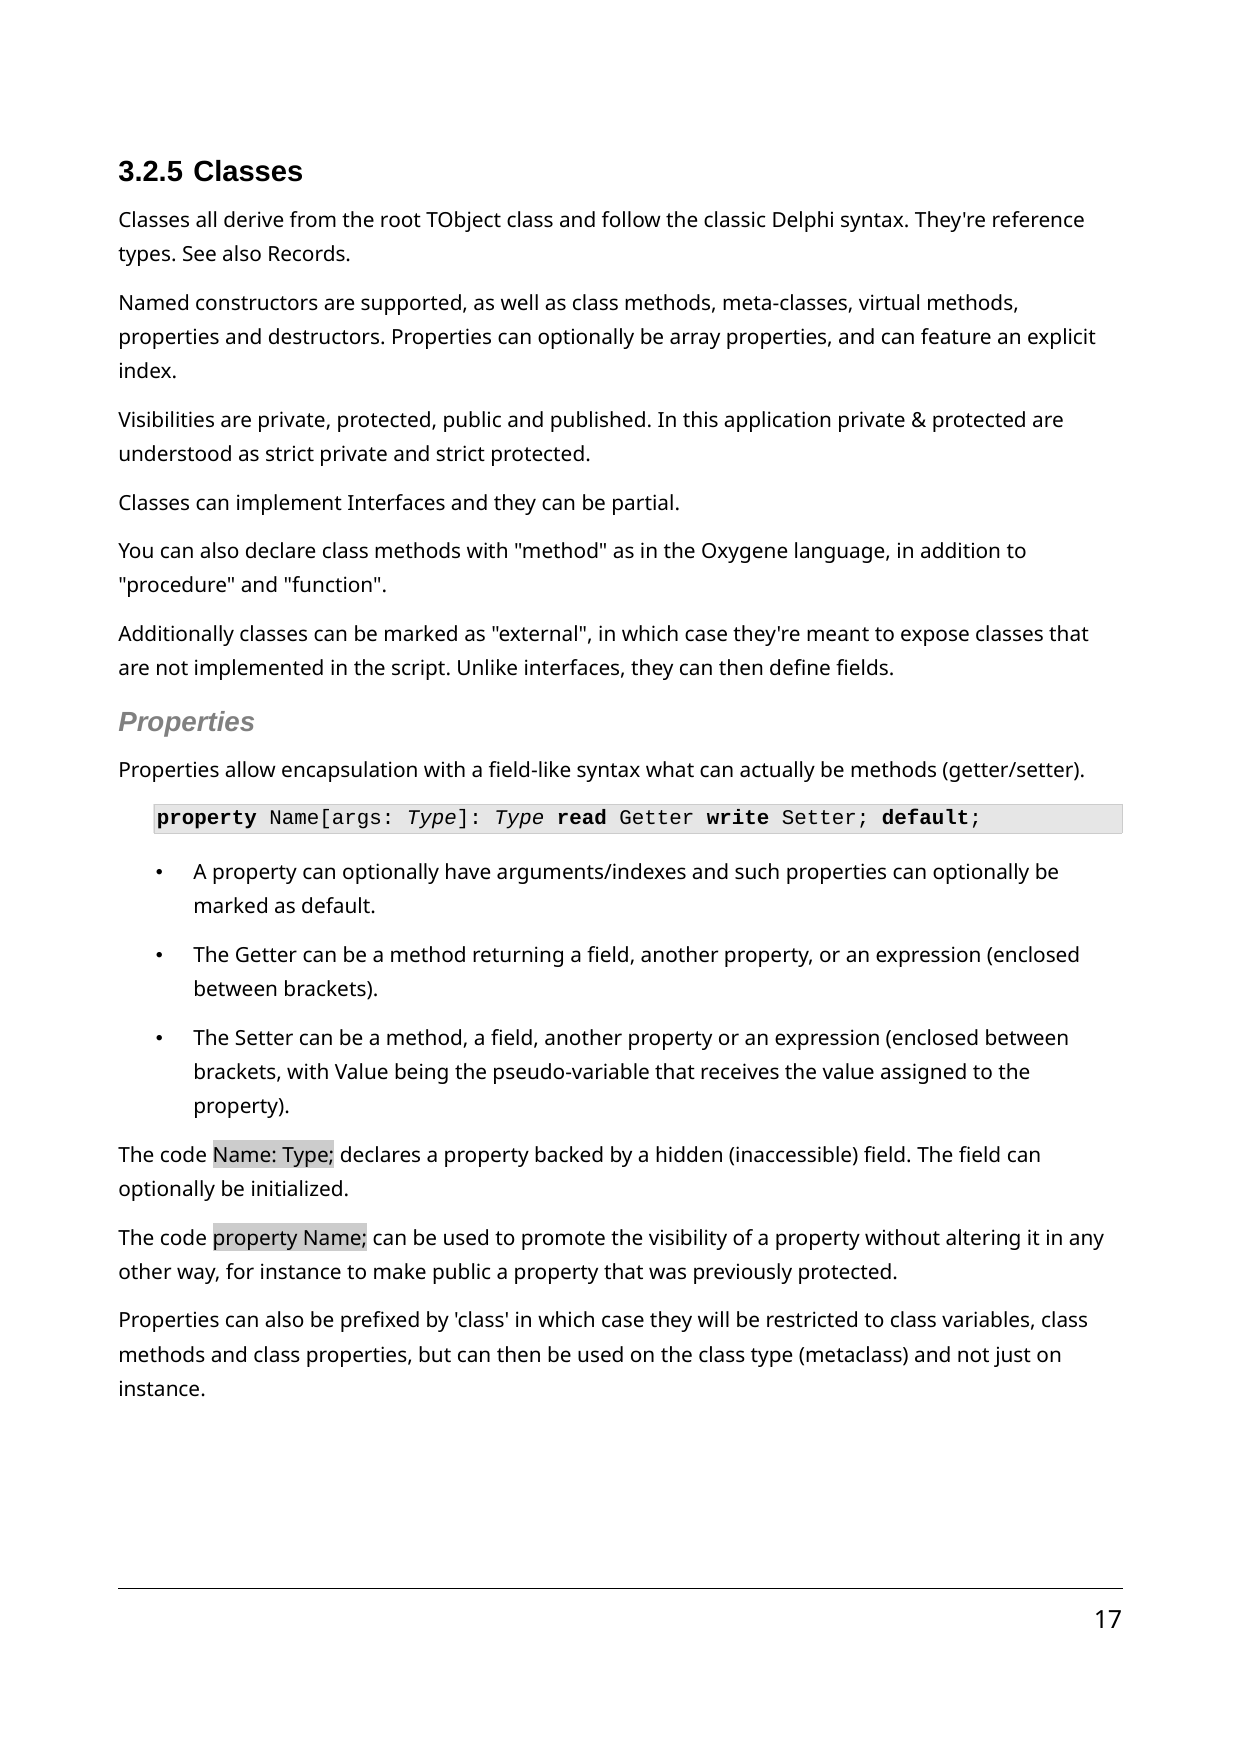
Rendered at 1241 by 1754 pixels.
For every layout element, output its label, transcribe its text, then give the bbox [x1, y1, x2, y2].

text Classes all derive from the root TObject class and follow the classic Delphi syntax. They're reference types. See also Records. [118, 205, 1122, 267]
text Named constructors are supported, as well as class methods, meta-classes, virtual methods, properties and destructors. Properties can optionally be array properties, and can feature an explicit index. [118, 288, 1122, 384]
subtitle Classes [118, 153, 1122, 187]
list A property can optionally have arguments/indexes and such properties can optionally be marked as default. [156, 857, 1122, 919]
text You can also declare class methods with "method" as in the Oxygene language, in addition to "procedure" and "function". [118, 536, 1122, 599]
text Properties allow encapsulation with a field-like syntax what can actually be methods (getter/setter). [118, 755, 1122, 783]
text Visibilities are private, protected, public and published. In this application private & protected are understood as strict private and strict protected. [118, 405, 1122, 467]
list The Setter can be a method, a field, another property or an expression (enclosed between brackets, with Value being the pseudo-variable that receives the value assigned to the property). [156, 1023, 1122, 1119]
text The code property Name; can be used to promote the visibility of a property without altering it in any other way, for instance to make public a property that was previously protected. [118, 1223, 1122, 1285]
text Additionally classes can be marked as "external", in which case they're meant to expose classes that are not implemented in the script. Unlike interfaces, they can then define fields. [118, 619, 1122, 682]
subtitle Properties [118, 705, 1122, 737]
text The code Name: Type; declares a property backed by a hidden (inaccessible) field. The field can optionally be initialized. [118, 1140, 1122, 1202]
text property Name[args: Type]: Type read Getter write Setter; default; [155, 805, 1122, 833]
text Properties can also be prefixed by 'class' in which case they will be restricted to class variables, class methods and class properties, but can then be used on the class type (metaclass) and not just on instance. [118, 1306, 1122, 1402]
text Classes can implement Interfaces and they can be partial. [118, 488, 1122, 516]
list The Getter can be a method returning a field, another property, or an expression (enclosed between brackets). [156, 940, 1122, 1002]
